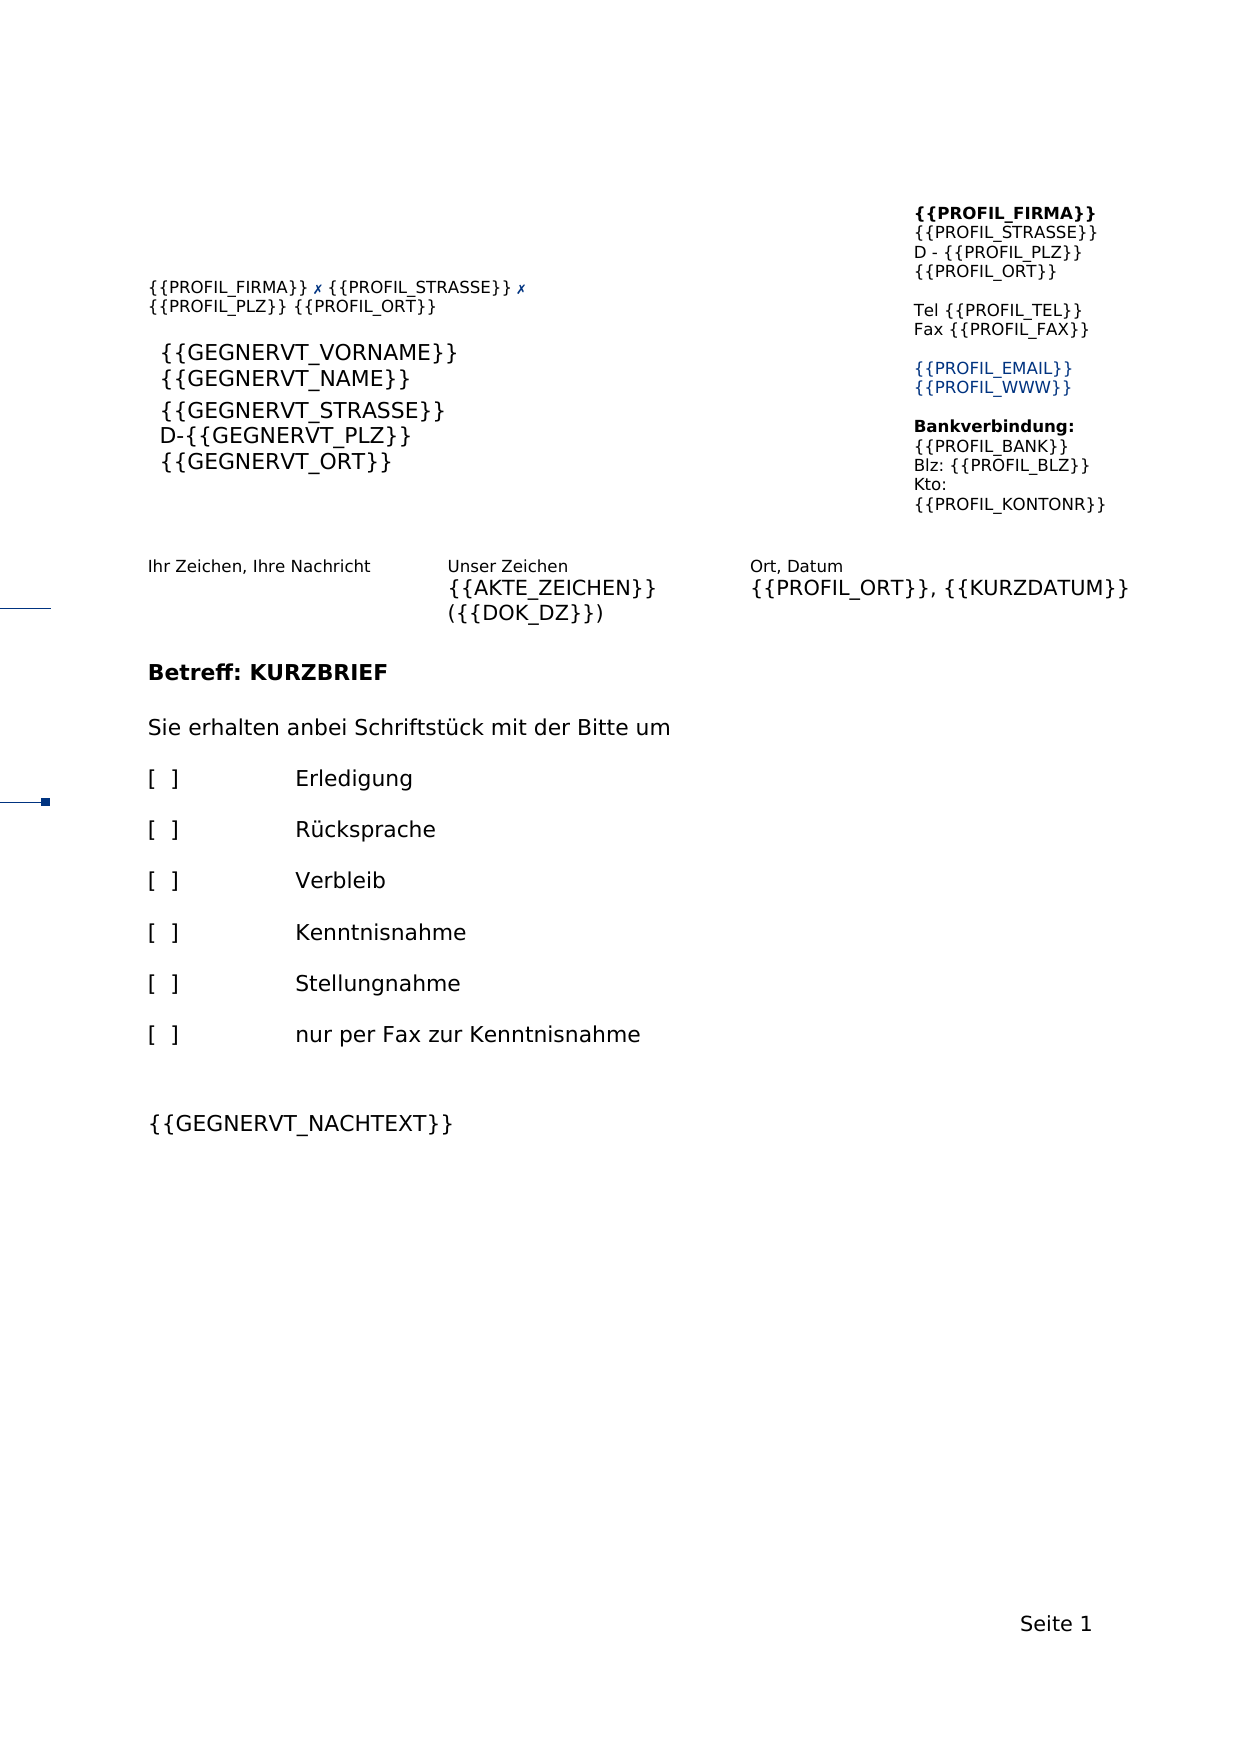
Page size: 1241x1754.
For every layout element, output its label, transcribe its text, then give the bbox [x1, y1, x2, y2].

table_cell {{AKTE_ZEICHEN}} ({{DOK_DZ}}) [448, 576, 750, 625]
table_cell {{PROFIL_ORT}}, {{KURZDATUM}} [750, 576, 1182, 625]
text Betreff: KURZBRIEF [148, 660, 1092, 686]
text Sie erhalten anbei Schriftstück mit der Bitte um [148, 715, 1092, 741]
text {{GEGNERVT_NACHTEXT}} [148, 1111, 1092, 1136]
text [ ] nur per Fax zur Kenntnisnahme [148, 1022, 1092, 1047]
text {{PROFIL_FIRMA}}  {{PROFIL_STRASSE}}  {{PROFIL_PLZ}} {{PROFIL_ORT}} [148, 277, 649, 316]
text [ ] Kenntnisnahme [148, 919, 1092, 945]
text [ ] Erledigung [148, 766, 1092, 792]
text {{GEGNERVT_VORNAME}} {{GEGNERVT_NAME}} [159, 340, 649, 391]
table_header Ort, Datum [750, 557, 1182, 576]
table_cell [148, 576, 447, 625]
text [ ] Verbleib [148, 868, 1092, 894]
table_header Ihr Zeichen, Ihre Nachricht [148, 557, 447, 576]
text {{GEGNERVT_STRASSE}} D-{{GEGNERVT_PLZ}} {{GEGNERVT_ORT}} [159, 398, 649, 474]
table_header Unser Zeichen [448, 557, 750, 576]
text [ ] Stellungnahme [148, 971, 1092, 996]
text [ ] Rücksprache [148, 817, 1092, 843]
